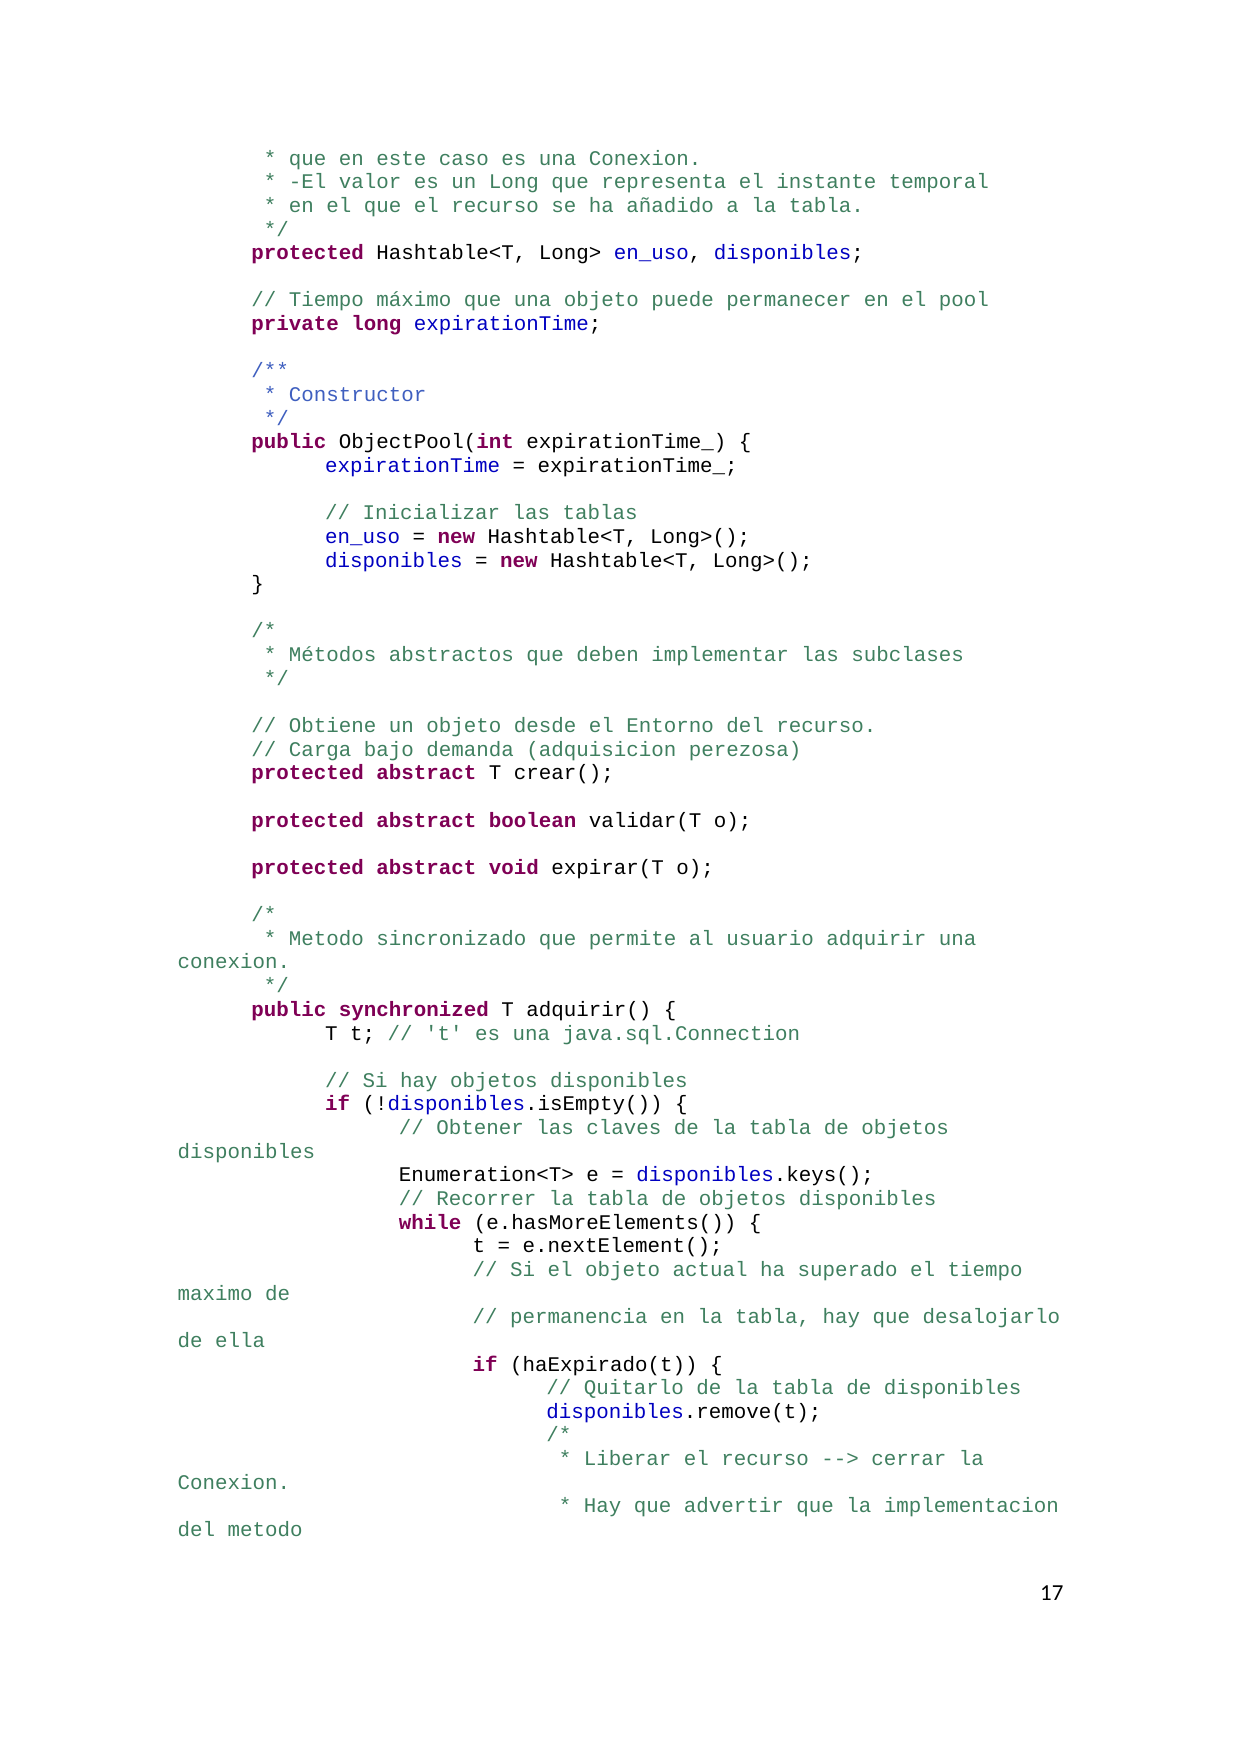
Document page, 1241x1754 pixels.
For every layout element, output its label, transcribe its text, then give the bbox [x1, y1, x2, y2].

text private long expirationTime; [177, 313, 1063, 337]
text /* [177, 904, 1063, 928]
text // Quitarlo de la tabla de disponibles [177, 1377, 1063, 1401]
text // permanencia en la tabla, hay que desalojarlo de ella [177, 1306, 1063, 1353]
text while (e.hasMoreElements()) { [177, 1212, 1063, 1235]
text Enumeration<T> e = disponibles.keys(); [177, 1164, 1063, 1188]
text protected Hashtable<T, Long> en_uso, disponibles; [177, 242, 1063, 266]
text en_uso = new Hashtable<T, Long>(); [177, 526, 1063, 549]
text // Tiempo máximo que una objeto puede permanecer en el pool [177, 289, 1063, 313]
text /** [177, 360, 1063, 384]
text expirationTime = expirationTime_; [177, 455, 1063, 479]
text /* [177, 1424, 1063, 1448]
text protected abstract boolean validar(T o); [177, 810, 1063, 833]
text // Si el objeto actual ha superado el tiempo maximo de [177, 1259, 1063, 1306]
text if (haExpirado(t)) { [177, 1353, 1063, 1377]
text public synchronized T adquirir() { [177, 999, 1063, 1022]
text /* [177, 621, 1063, 644]
text if (!disponibles.isEmpty()) { [177, 1093, 1063, 1117]
text t = e.nextElement(); [177, 1235, 1063, 1259]
text // Inicializar las tablas [177, 502, 1063, 526]
text * Liberar el recurso --> cerrar la Conexion. [177, 1448, 1063, 1495]
text disponibles = new Hashtable<T, Long>(); [177, 549, 1063, 573]
text disponibles.remove(t); [177, 1401, 1063, 1424]
text * Métodos abstractos que deben implementar las subclases [177, 644, 1063, 668]
text // Obtiene un objeto desde el Entorno del recurso. [177, 715, 1063, 739]
text * Constructor [177, 384, 1063, 408]
text */ [177, 218, 1063, 242]
text * Metodo sincronizado que permite al usuario adquirir una conexion. [177, 928, 1063, 975]
text // Obtener las claves de la tabla de objetos disponibles [177, 1117, 1063, 1164]
text public ObjectPool(int expirationTime_) { [177, 431, 1063, 455]
text */ [177, 975, 1063, 999]
text protected abstract T crear(); [177, 762, 1063, 786]
text // Recorrer la tabla de objetos disponibles [177, 1188, 1063, 1212]
text * Hay que advertir que la implementacion del metodo [177, 1495, 1063, 1543]
text } [177, 573, 1063, 597]
text * que en este caso es una Conexion. [177, 148, 1063, 171]
text */ [177, 408, 1063, 431]
text // Si hay objetos disponibles [177, 1070, 1063, 1093]
text protected abstract void expirar(T o); [177, 857, 1063, 881]
text */ [177, 668, 1063, 691]
text * -El valor es un Long que representa el instante temporal [177, 171, 1063, 195]
text * en el que el recurso se ha añadido a la tabla. [177, 195, 1063, 218]
text T t; // 't' es una java.sql.Connection [177, 1022, 1063, 1046]
text // Carga bajo demanda (adquisicion perezosa) [177, 739, 1063, 762]
